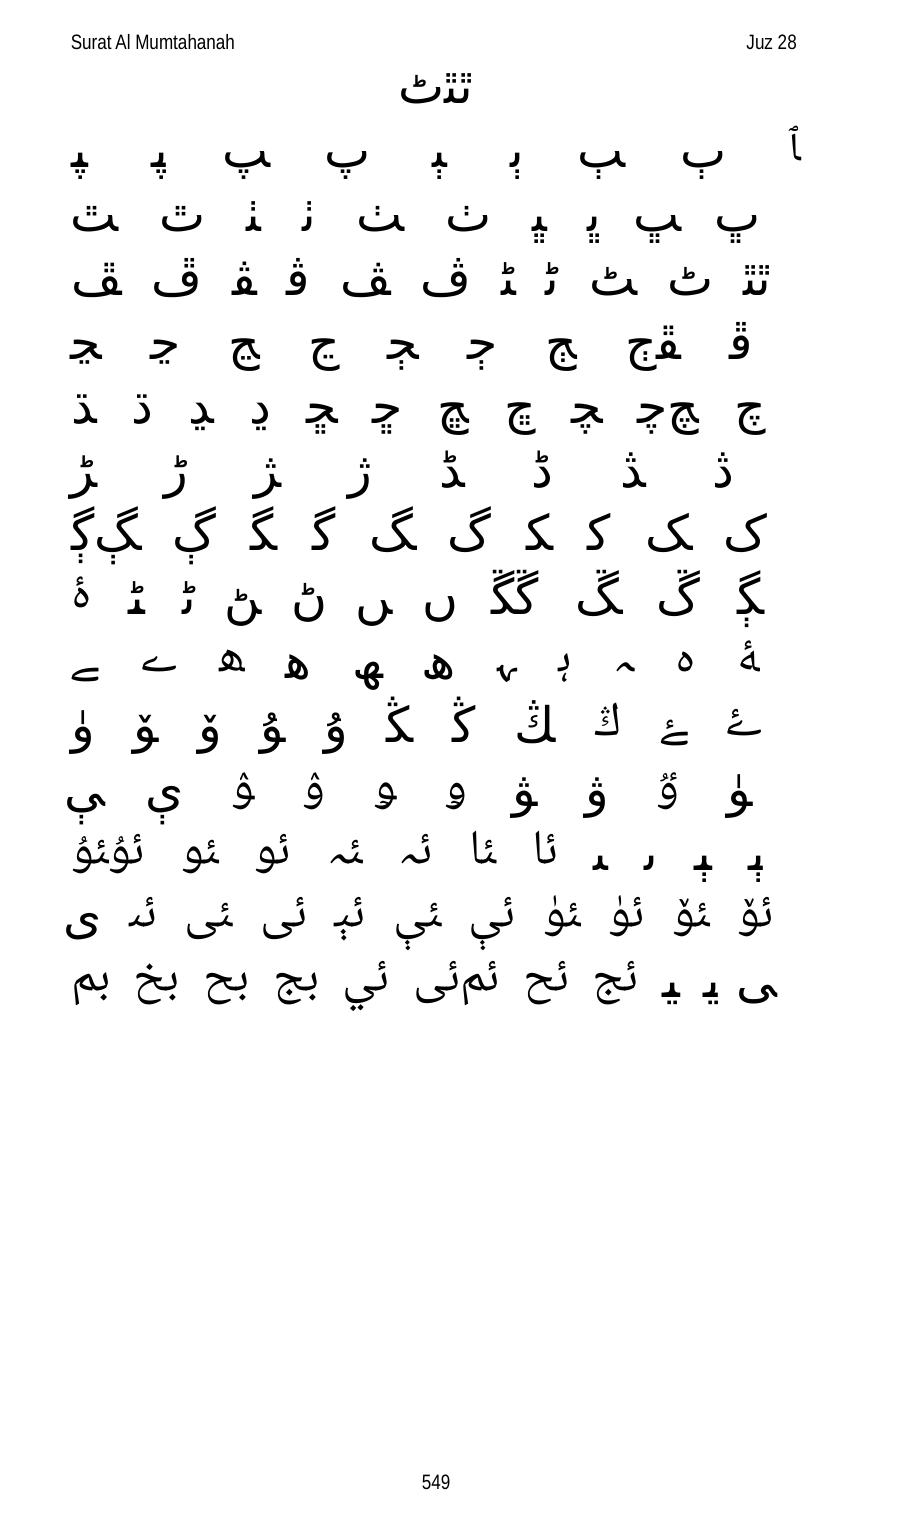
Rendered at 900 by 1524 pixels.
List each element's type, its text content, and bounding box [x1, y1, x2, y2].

text ﭑ ﭒ ﭓ ﭔ ﭕ ﭖ ﭗ ﭘ ﭙ [71, 124, 801, 188]
text ﭤﭥﭦ [71, 60, 801, 124]
text ﭺ ﭻﭼ ﭽ ﭾ ﭿ ﮀ ﮁ ﮂ ﮃ ﮄ ﮅ [71, 379, 801, 443]
text ﯽ ﯾ ﯿ ﰀ ﰁ ﰂﰃ ﰄ ﰅ ﰆ ﰇ ﰈ [71, 954, 801, 1018]
text ﯲ ﯳ ﯴ ﯵ ﯶ ﯷ ﯸ ﯹ ﯺ ﯻ ﯼ [71, 890, 801, 954]
text ﮥ ﮦ ﮧ ﮨ ﮩ ﮪ ﮫ ﮬ ﮭ ﮮ ﮯ [71, 635, 801, 698]
text ﮆ ﮇ ﮈ ﮉ ﮊ ﮋ ﮌ ﮍ [71, 443, 801, 507]
text ﭰ ﭱﭲ ﭳ ﭴ ﭵ ﭶ ﭷ ﭸ ﭹ [71, 315, 801, 379]
text ﮎ ﮏ ﮐ ﮑ ﮒ ﮓ ﮔ ﮕ ﮖ ﮗﮘ [71, 507, 801, 571]
text ﭤﭥ ﭦ ﭧ ﭨ ﭩ ﭪ ﭫ ﭬ ﭭ ﭮ ﭯ [71, 252, 801, 315]
text ﭚ ﭛ ﭜ ﭝ ﭞ ﭟ ﭠ ﭡ ﭢ ﭣ [71, 188, 801, 252]
text ﮰ ﮱ ﯓ ﯔ ﯕ ﯖ ﯗ ﯘ ﯙ ﯚ ﯛ [71, 698, 801, 762]
text ﮙ ﮚ ﮛ ﮜﮝ ﮞ ﮟ ﮠ ﮡ ﮢ ﮣ ﮤ [71, 571, 801, 635]
text ﯦ ﯧ ﯨ ﯩ ﯪ ﯫ ﯬ ﯭ ﯮ ﯯ ﯰﯱ [71, 826, 801, 890]
text ﯜ ﯝ ﯞ ﯟ ﯠ ﯡ ﯢ ﯣ ﯤ ﯥ [71, 762, 801, 826]
